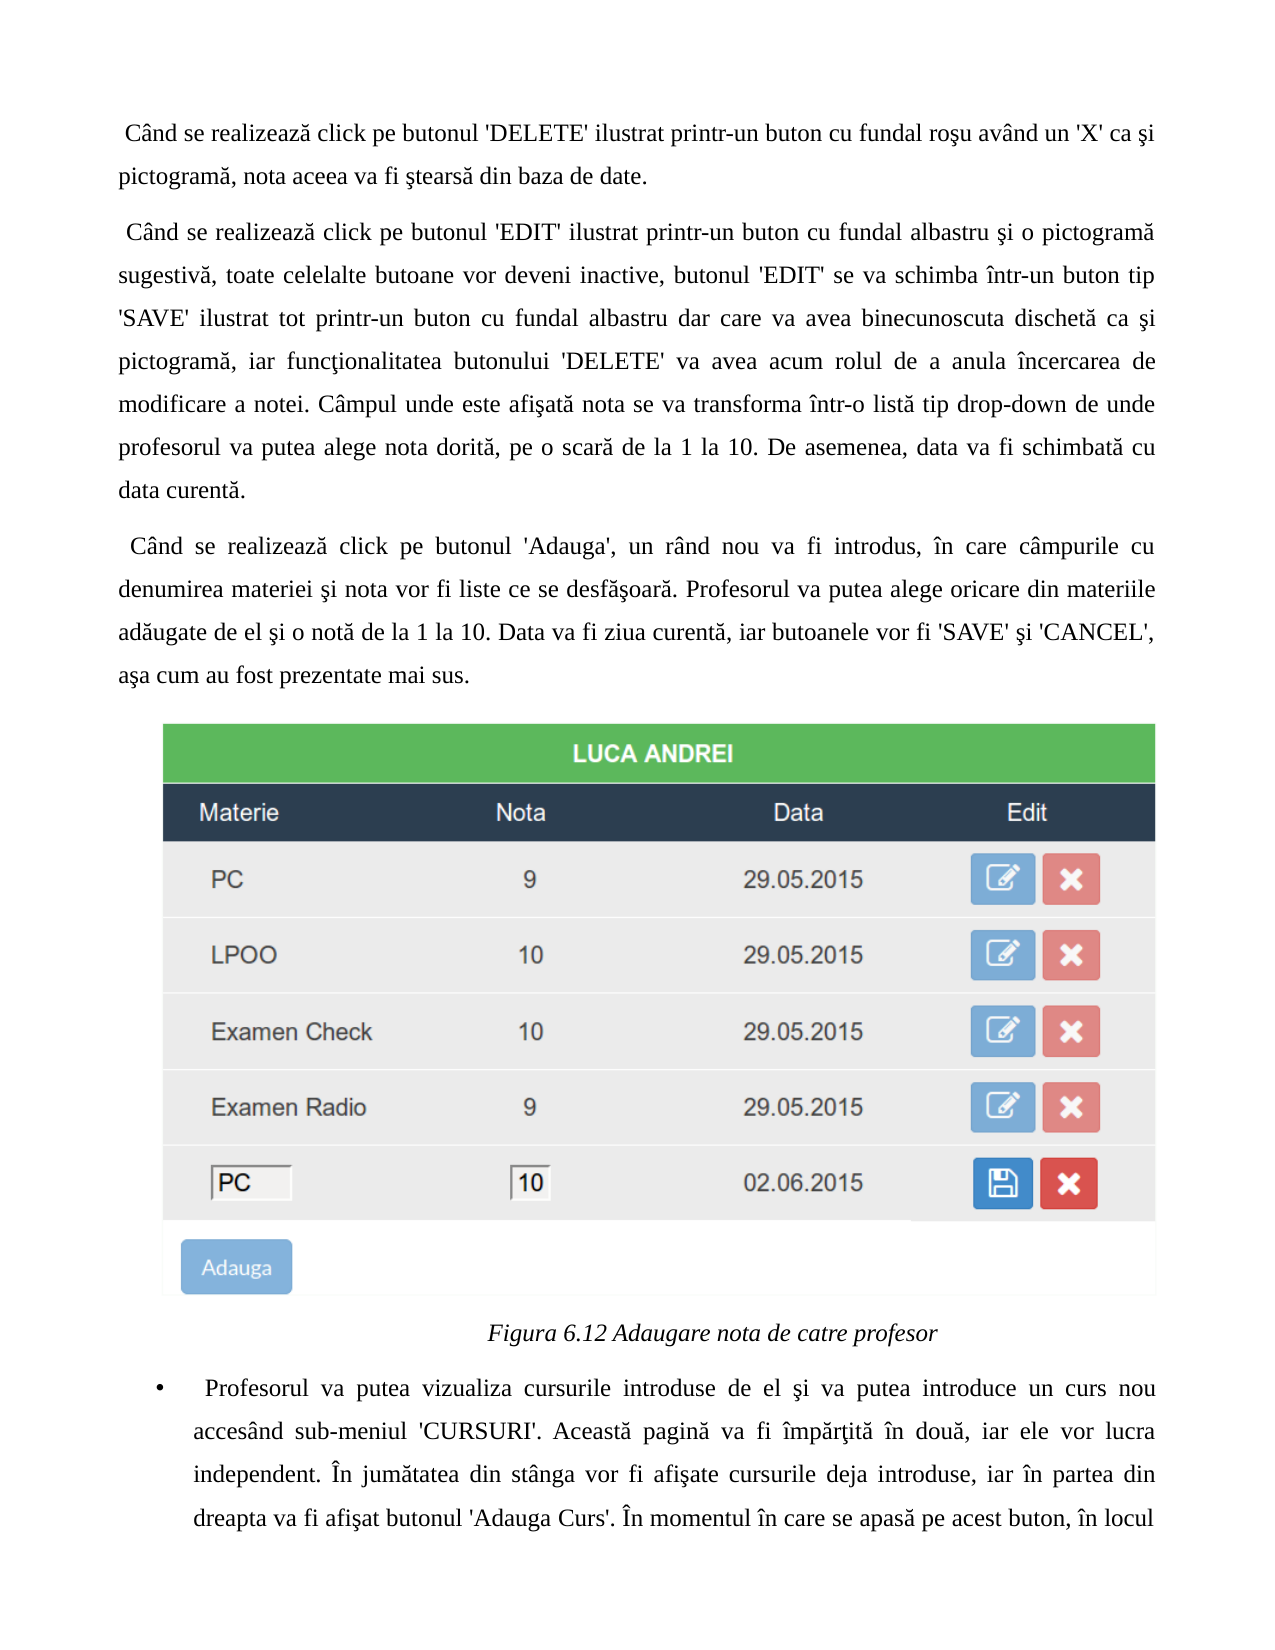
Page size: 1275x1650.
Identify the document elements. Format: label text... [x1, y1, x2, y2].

list Profesorul va putea vizualiza cursurile introduse de el şi va putea introduce un curs nou accesând sub-meniul 'CURSURI'. Această pagină va fi împărţită în două, iar ele vor lucra independent. În jumătatea din stânga vor fi afişate cursurile deja introduse, iar în partea din dreapta va fi afişat butonul 'Adauga Curs'. În momentul în care se apasă pe acest buton, în locul [156, 1373, 1157, 1531]
text Când se realizează click pe butonul 'Adauga', un rând nou va fi introdus, în care câmpurile cu denumirea materiei şi nota vor fi liste ce se desfăşoară. Profesorul va putea alege oricare din materiile adăugate de el şi o notă de la 1 la 10. Data va fi ziua curentă, iar butoanele vor fi 'SAVE' şi 'CANCEL', aşa cum au fost prezentate mai sus. [118, 531, 1157, 689]
text Când se realizează click pe butonul 'EDIT' ilustrat printr-un buton cu fundal albastru şi o pictogramă sugestivă, toate celelalte butoane vor deveni inactive, butonul 'EDIT' se va schimba într-un buton tip 'SAVE' ilustrat tot printr-un buton cu fundal albastru dar care va avea binecunoscuta dischetă ca şi pictogramă, iar funcţionalitatea butonului 'DELETE' va avea acum rolul de a anula încercarea de modificare a notei. Câmpul unde este afişată nota se va transforma într-o listă tip drop-down de unde profesorul va putea alege nota dorită, pe o scară de la 1 la 10. De asemenea, data va fi schimbată cu data curentă. [118, 217, 1157, 504]
picture [138, 712, 1178, 1304]
text Figura 6.12 Adaugare nota de catre profesor [118, 716, 1157, 1346]
text Când se realizează click pe butonul 'DELETE' ilustrat printr-un buton cu fundal roşu având un 'X' ca şi pictogramă, nota aceea va fi ştearsă din baza de date. [118, 118, 1157, 190]
